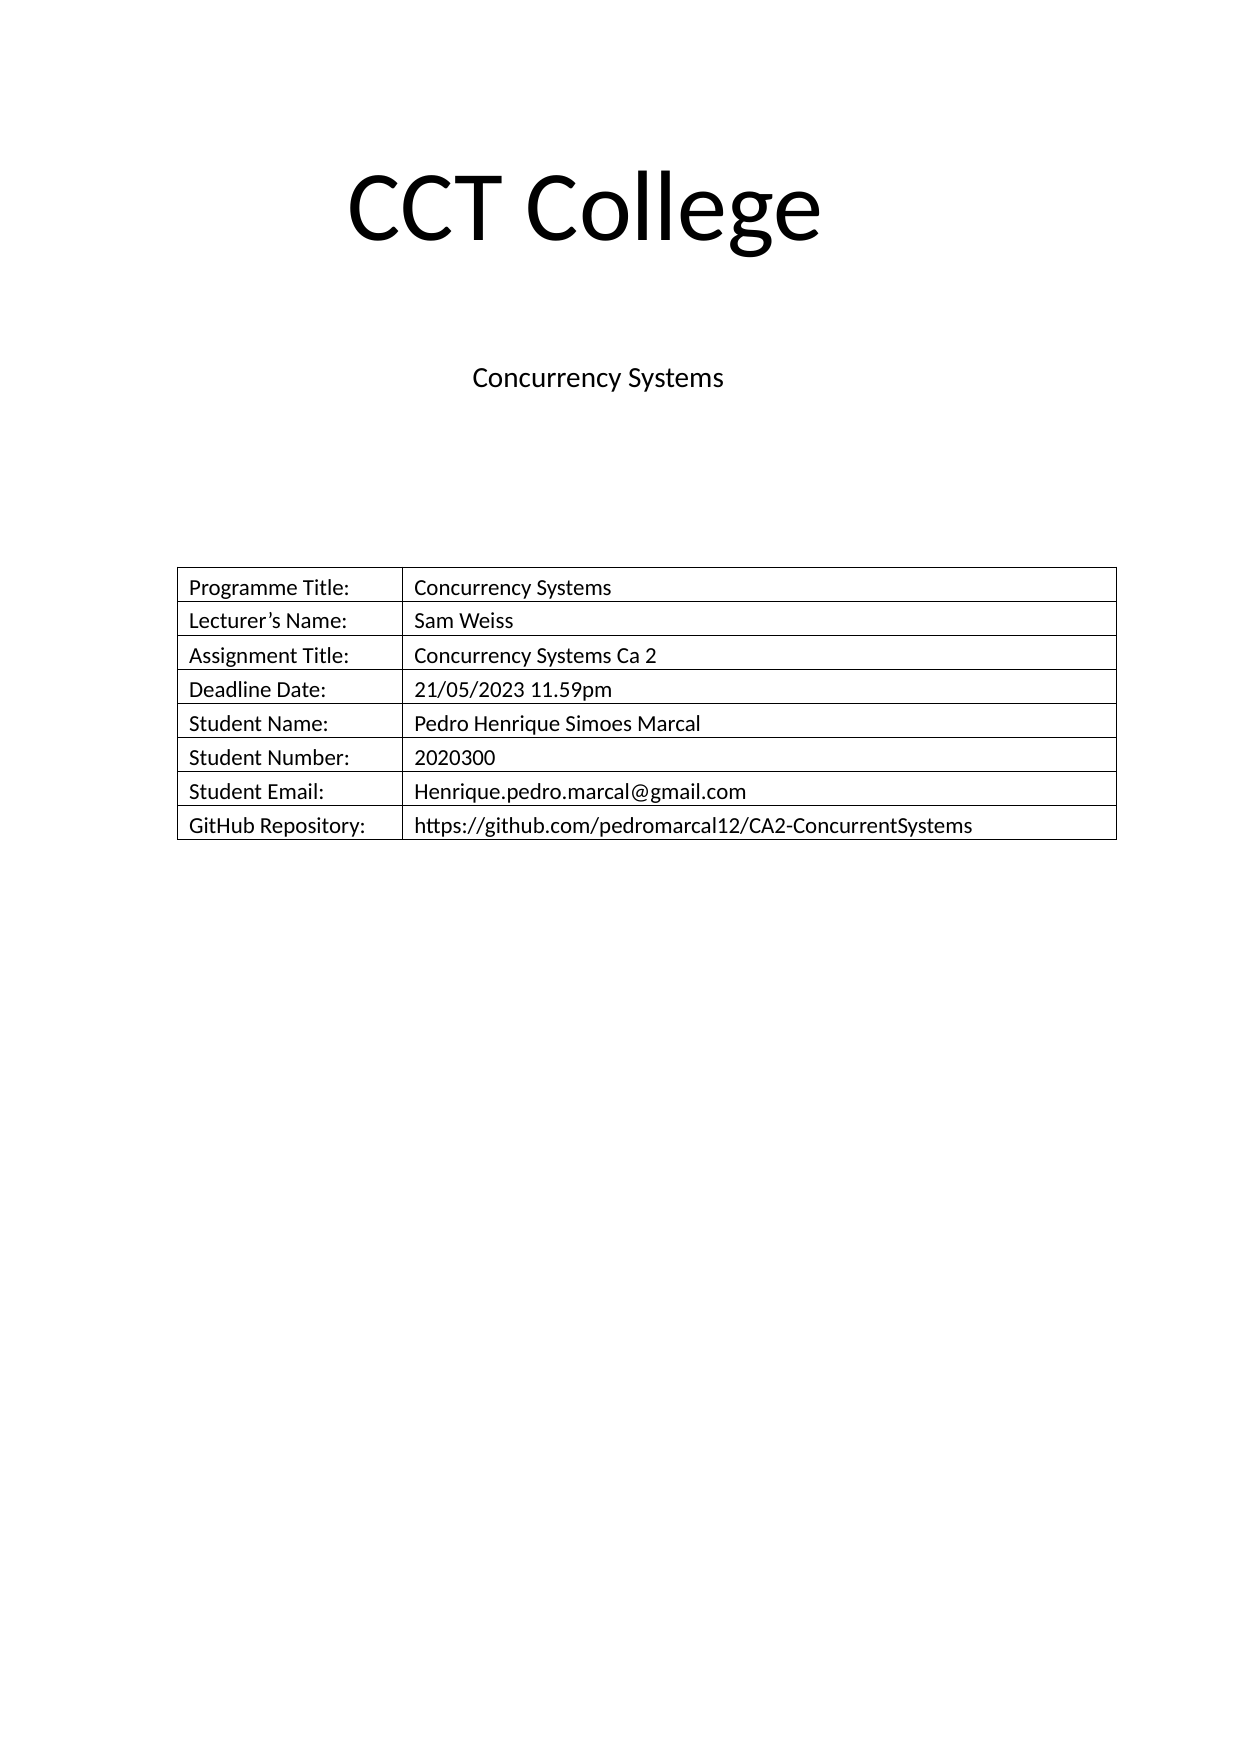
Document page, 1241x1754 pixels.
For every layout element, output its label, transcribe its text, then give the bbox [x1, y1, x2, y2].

table_cell Student Email: [178, 772, 402, 805]
table_cell Concurrency Systems Ca 2 [403, 636, 1116, 669]
table_cell Student Number: [178, 738, 402, 771]
table_cell Deadline Date: [178, 670, 402, 703]
table_header Programme Title: [178, 568, 402, 601]
table_cell Student Name: [178, 704, 402, 737]
table_cell GitHub Repository: [178, 806, 402, 839]
text CCT College [325, 148, 831, 263]
table_cell Pedro Henrique Simoes Marcal [403, 704, 1116, 737]
table_cell https://github.com/pedromarcal12/CA2-ConcurrentSystems [403, 806, 1116, 839]
table_cell Sam Weiss [403, 602, 1116, 635]
table_cell Lecturer’s Name: [178, 602, 402, 635]
table_cell Henrique.pedro.marcal@gmail.com [403, 772, 1116, 805]
text Concurrency Systems [398, 359, 1063, 394]
table_header Concurrency Systems [403, 568, 1116, 601]
table_cell 21/05/2023 11.59pm [403, 670, 1116, 703]
table_cell 2020300 [403, 738, 1116, 771]
table_cell Assignment Title: [178, 636, 402, 669]
